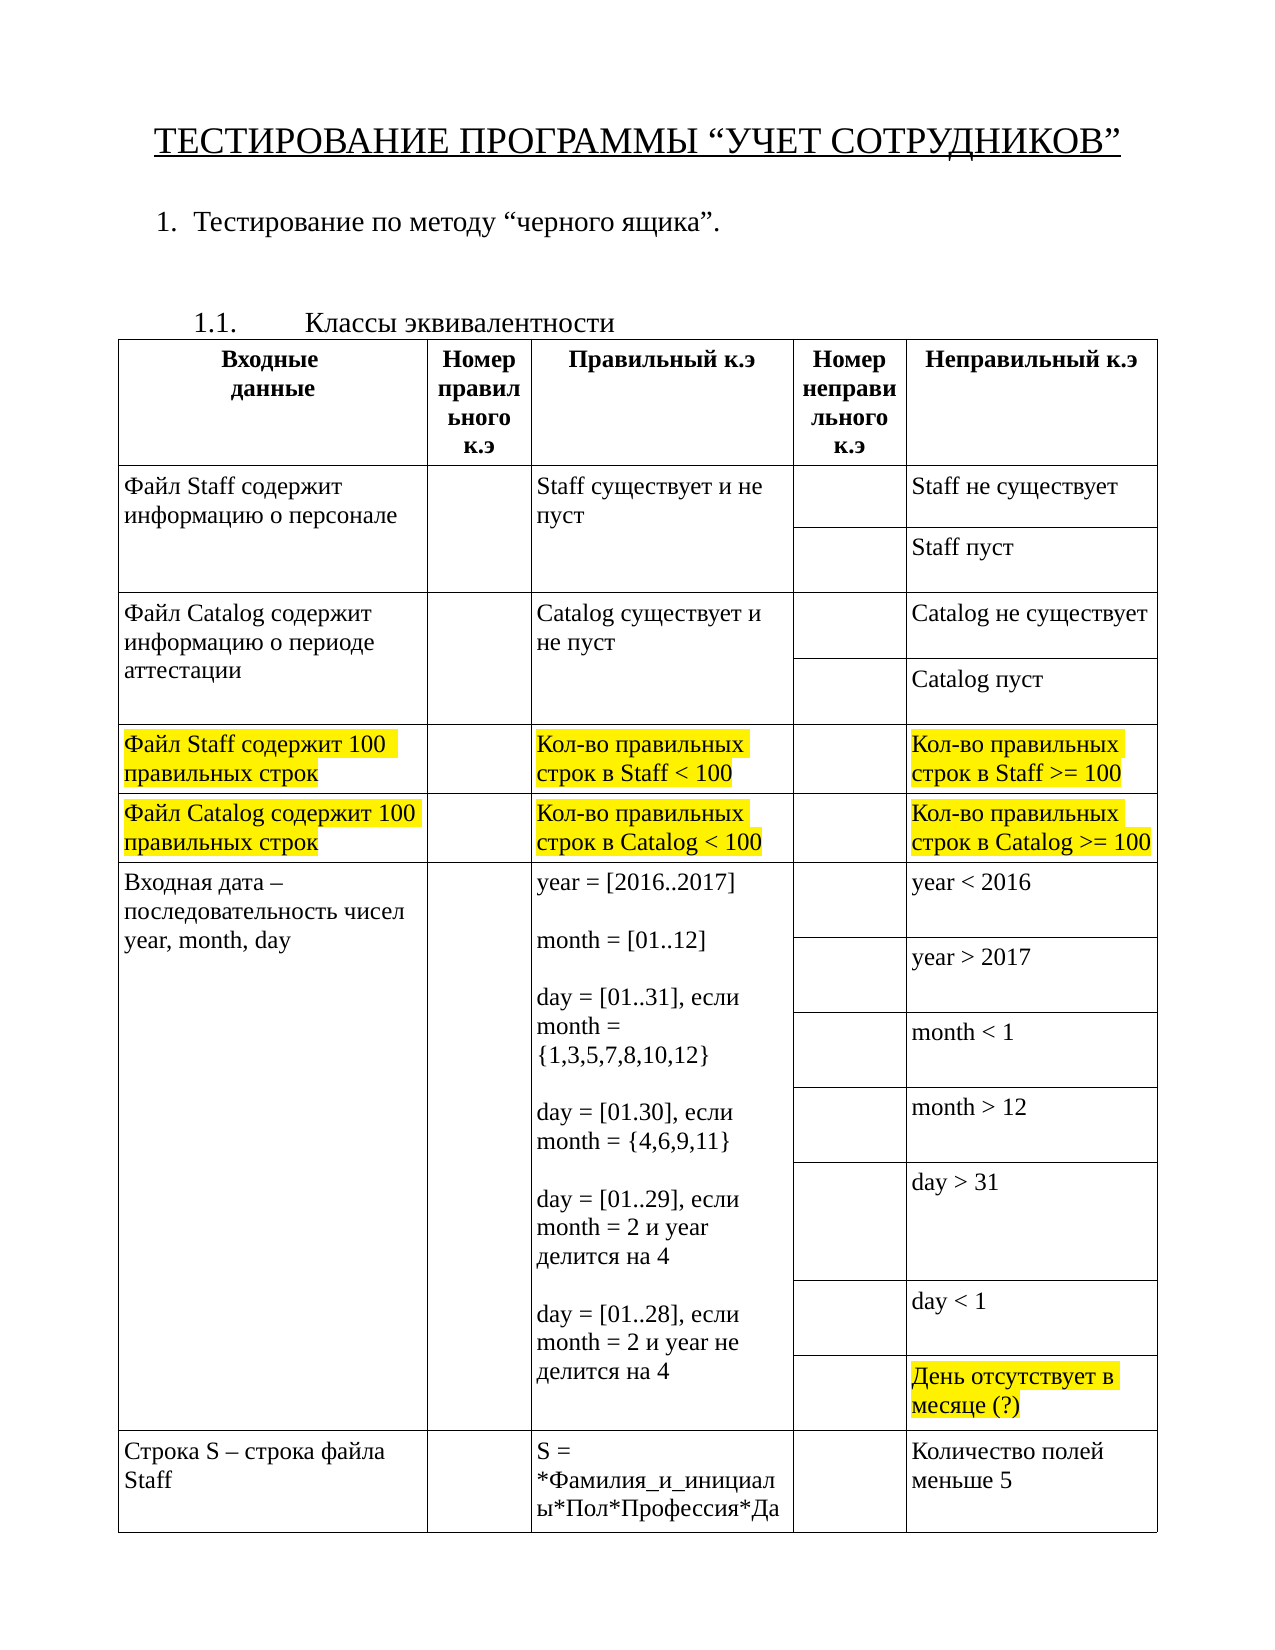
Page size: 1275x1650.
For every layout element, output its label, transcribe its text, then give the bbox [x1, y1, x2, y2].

table_header Правильный к.э [532, 340, 793, 465]
table_cell [428, 466, 531, 592]
table_header Номер неправильного к.э [794, 340, 906, 465]
table_cell [428, 863, 531, 1430]
list Тестирование по методу “черного ящика”. [156, 204, 1157, 238]
table_cell [794, 1013, 906, 1087]
table_cell [428, 1431, 531, 1532]
table_cell Staff существует и не пуст [532, 466, 793, 592]
table_cell S = *Фамилия_и_инициалы*Пол*Профессия*Да [532, 1431, 793, 1532]
table_cell Кол-во правильных строк в Staff >= 100 [907, 725, 1157, 793]
table_cell [794, 1281, 906, 1355]
table_cell Catalog не существует [907, 593, 1157, 658]
table_cell Файл Catalog содержит информацию о периоде аттестации [119, 593, 427, 723]
table_cell [794, 1431, 906, 1532]
table_cell [794, 1163, 906, 1280]
table_cell day > 31 [907, 1163, 1157, 1280]
table_header Неправильный к.э [907, 340, 1157, 465]
table_cell Staff пуст [907, 528, 1157, 592]
table_cell День отсутствует в месяце (?) [907, 1356, 1157, 1430]
table_cell month > 12 [907, 1088, 1157, 1162]
table_cell Catalog пуст [907, 659, 1157, 723]
table_header Номер правильного к.э [428, 340, 531, 465]
table_cell Файл Catalog содержит 100 правильных строк [119, 794, 427, 862]
table_cell Количество полей меньше 5 [907, 1431, 1157, 1532]
table_cell Строка S – строка файла Staff [119, 1431, 427, 1532]
table_cell [794, 466, 906, 527]
table_cell Кол-во правильных строк в Catalog < 100 [532, 794, 793, 862]
table_cell year > 2017 [907, 938, 1157, 1012]
table_cell year = [2016..2017] month = [01..12] day = [01..31], если month = {1,3,5,7,8,10,12} day = [01.30], если month = {4,6,9,11} day = [01..29], если month = 2 и year делится на 4 day = [01..28], если month = 2 и year не делится на 4 [532, 863, 793, 1430]
table_cell [794, 938, 906, 1012]
table_cell Входная дата – последовательность чисел year, month, day [119, 863, 427, 1430]
table_cell [794, 794, 906, 862]
table_cell year < 2016 [907, 863, 1157, 937]
table_cell [428, 593, 531, 723]
table_cell month < 1 [907, 1013, 1157, 1087]
table_cell [794, 528, 906, 592]
list Классы эквивалентности [193, 305, 1157, 338]
table_cell day < 1 [907, 1281, 1157, 1355]
table_header Входные данные [119, 340, 427, 465]
table_cell Кол-во правильных строк в Staff < 100 [532, 725, 793, 793]
table_cell Catalog существует и не пуст [532, 593, 793, 723]
table_cell Файл Staff содержит 100 правильных строк [119, 725, 427, 793]
table_cell [794, 863, 906, 937]
table_cell [794, 1356, 906, 1430]
table_cell Кол-во правильных строк в Catalog >= 100 [907, 794, 1157, 862]
table_cell [794, 659, 906, 723]
text ТЕСТИРОВАНИЕ ПРОГРАММЫ “УЧЕТ СОТРУДНИКОВ” [118, 118, 1157, 161]
table_cell [794, 593, 906, 658]
table_cell [428, 725, 531, 793]
table_cell Staff не существует [907, 466, 1157, 527]
table_cell [428, 794, 531, 862]
table_cell [794, 1088, 906, 1162]
table_cell Файл Staff содержит информацию о персонале [119, 466, 427, 592]
table_cell [794, 725, 906, 793]
